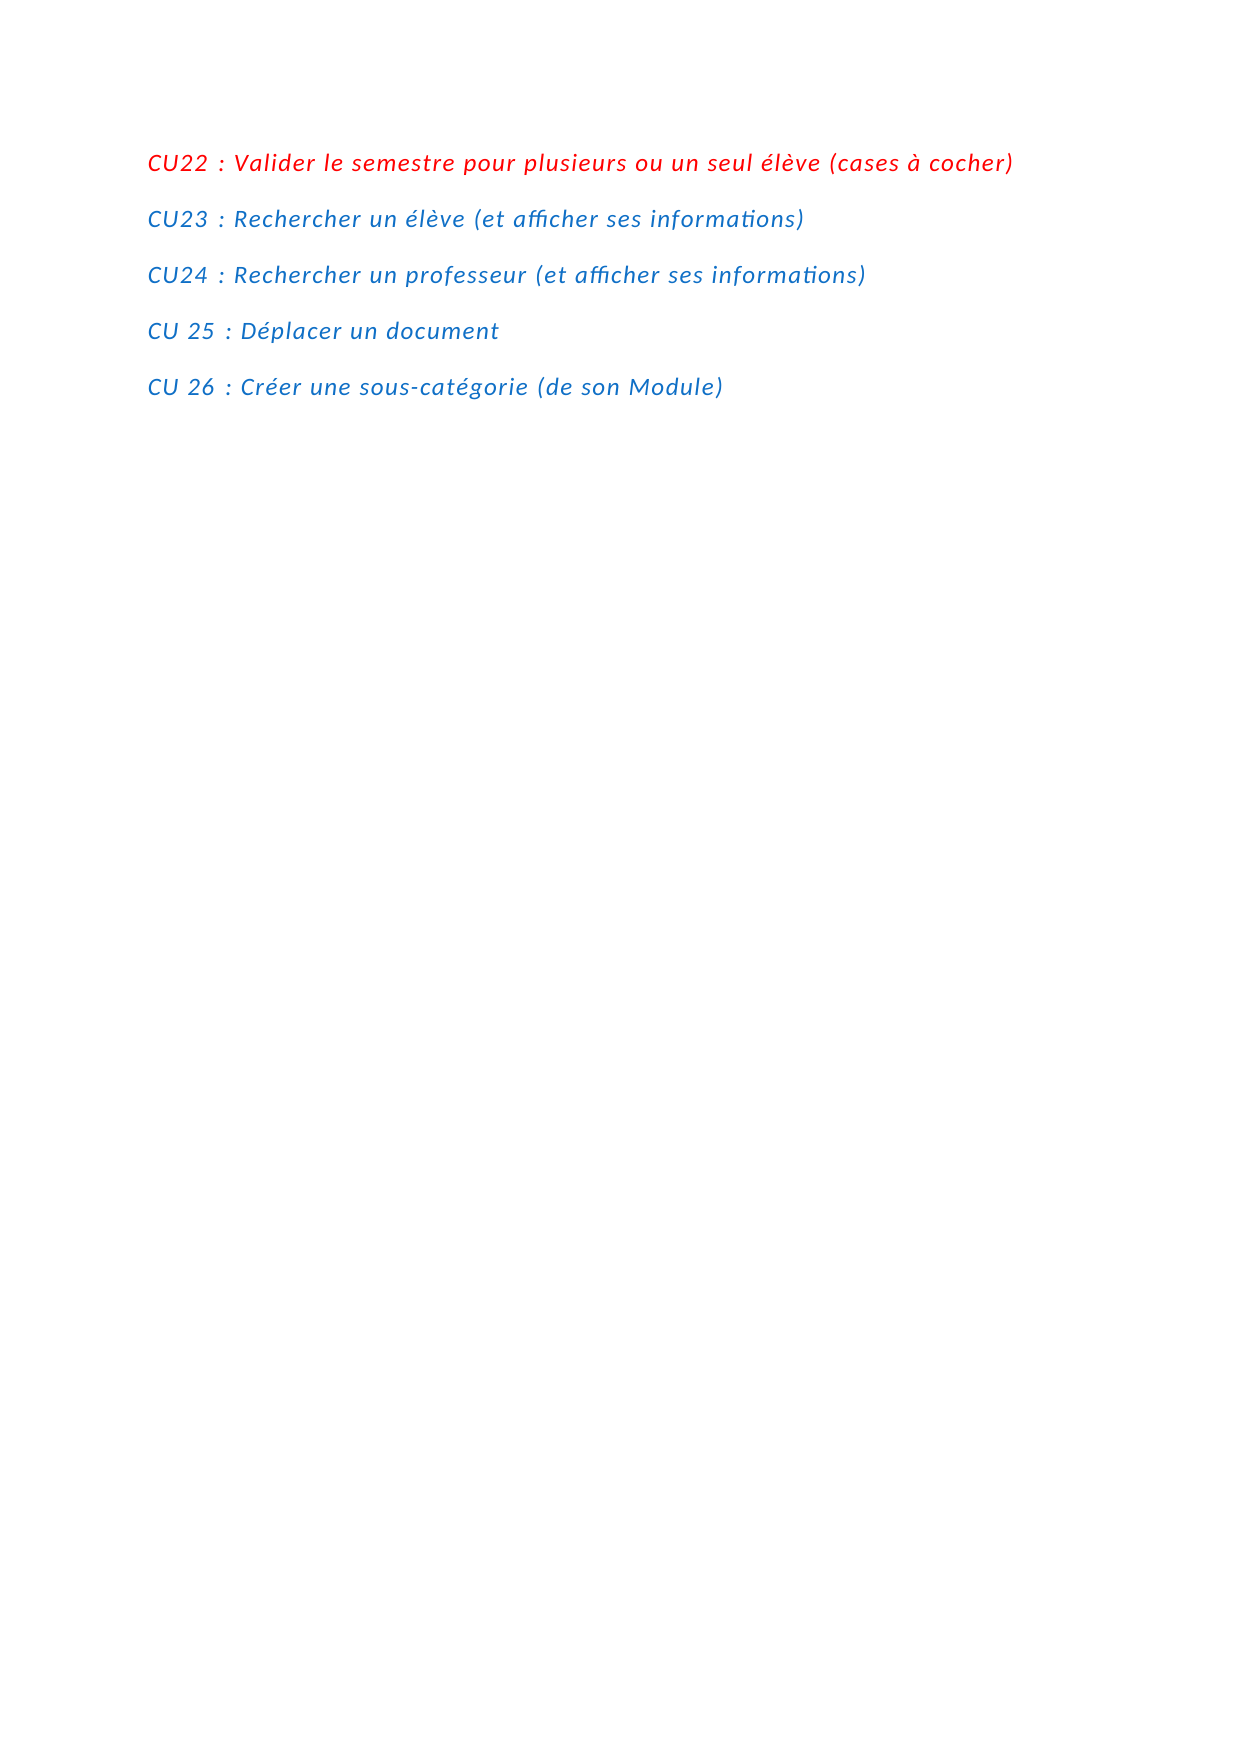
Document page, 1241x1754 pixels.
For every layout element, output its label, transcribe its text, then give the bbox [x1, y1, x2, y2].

text CU 25 : Déplacer un document [148, 315, 1093, 346]
text CU22 : Valider le semestre pour plusieurs ou un seul élève (cases à cocher) [148, 148, 1093, 178]
text CU24 : Rechercher un professeur (et afficher ses informations) [148, 259, 1093, 290]
text CU23 : Rechercher un élève (et afficher ses informations) [148, 203, 1093, 234]
text CU 26 : Créer une sous-catégorie (de son Module) [148, 371, 1093, 401]
